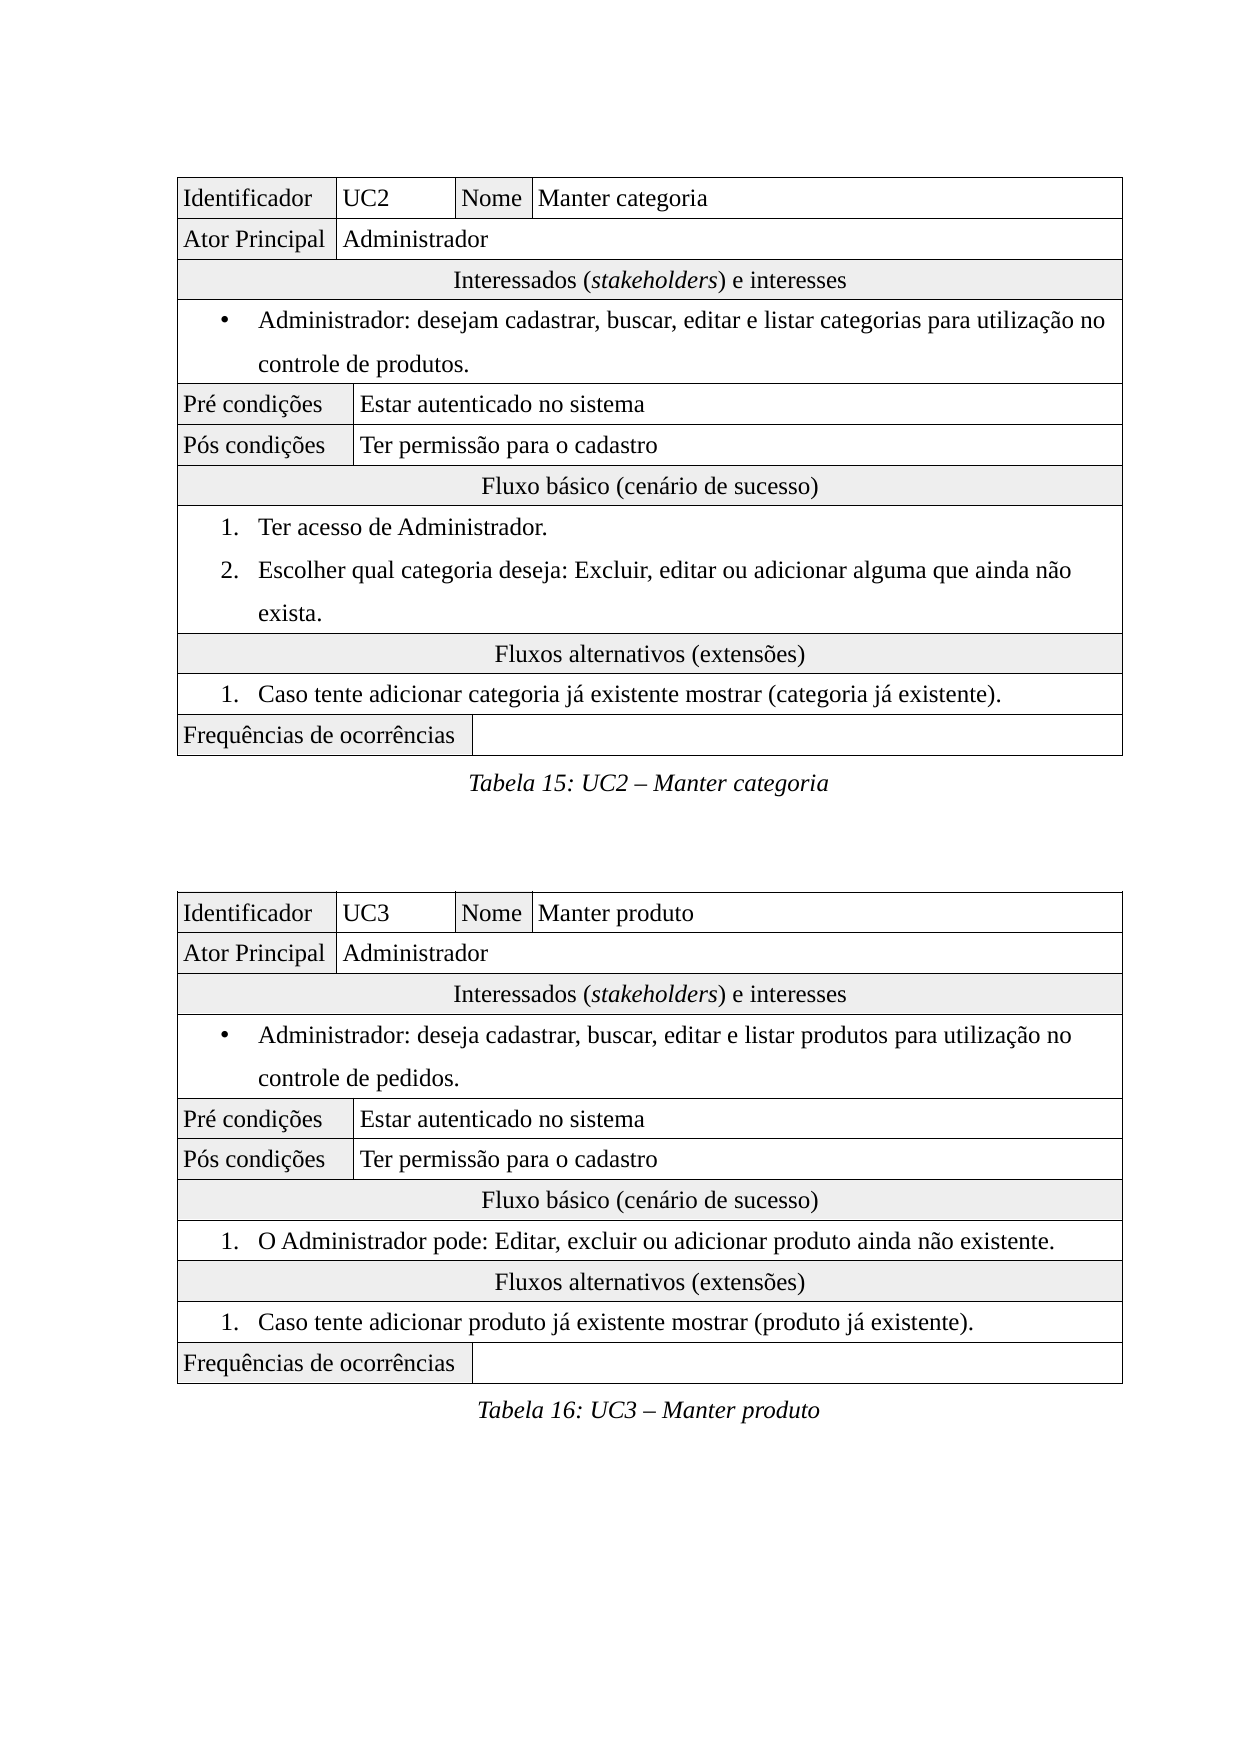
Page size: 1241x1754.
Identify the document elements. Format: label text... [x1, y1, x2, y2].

table_cell Fluxos alternativos (extensões) [178, 634, 1122, 673]
table_cell Administrador [337, 219, 1122, 259]
table_cell Caso tente adicionar produto já existente mostrar (produto já existente). [178, 1302, 1122, 1342]
table_header Manter produto [533, 893, 1122, 932]
table_cell Caso tente adicionar categoria já existente mostrar (categoria já existente). [178, 674, 1122, 714]
table_cell O Administrador pode: Editar, excluir ou adicionar produto ainda não existente. [178, 1221, 1122, 1260]
text Tabela 15: UC2 – Manter categoria [177, 768, 1122, 796]
table_cell Estar autenticado no sistema [354, 1099, 1122, 1138]
table_cell Estar autenticado no sistema [354, 384, 1122, 424]
table_cell [473, 1343, 1122, 1382]
table_cell Ator Principal [178, 933, 336, 973]
table_header Manter categoria [533, 178, 1122, 218]
table_cell [473, 715, 1122, 754]
table_cell Interessados (stakeholders) e interesses [178, 260, 1122, 299]
table_cell Administrador: desejam cadastrar, buscar, editar e listar categorias para utilização no controle de produtos. [178, 300, 1122, 383]
table_cell Frequências de ocorrências [178, 1343, 472, 1382]
table_cell Fluxos alternativos (extensões) [178, 1261, 1122, 1301]
table_cell Frequências de ocorrências [178, 715, 472, 754]
table_cell Ter acesso de Administrador. Escolher qual categoria deseja: Excluir, editar ou adicionar alguma que ainda não exista. [178, 506, 1122, 632]
table_cell Administrador [337, 933, 1122, 973]
table_cell Ter permissão para o cadastro [354, 425, 1122, 465]
table_cell Ator Principal [178, 219, 336, 259]
table_cell Pré condições [178, 1099, 353, 1138]
table_cell Interessados (stakeholders) e interesses [178, 974, 1122, 1013]
table_header Nome [456, 893, 532, 932]
table_header Identificador [178, 893, 336, 932]
table_header Identificador [178, 178, 336, 218]
table_header UC3 [337, 893, 455, 932]
table_cell Ter permissão para o cadastro [354, 1139, 1122, 1179]
table_cell Pós condições [178, 425, 353, 465]
table_cell Fluxo básico (cenário de sucesso) [178, 466, 1122, 505]
table_cell Fluxo básico (cenário de sucesso) [178, 1180, 1122, 1219]
text Tabela 16: UC3 – Manter produto [177, 1396, 1122, 1424]
table_header Nome [456, 178, 532, 218]
table_cell Pós condições [178, 1139, 353, 1179]
table_header UC2 [337, 178, 455, 218]
table_cell Administrador: deseja cadastrar, buscar, editar e listar produtos para utilização no controle de pedidos. [178, 1015, 1122, 1097]
table_cell Pré condições [178, 384, 353, 424]
